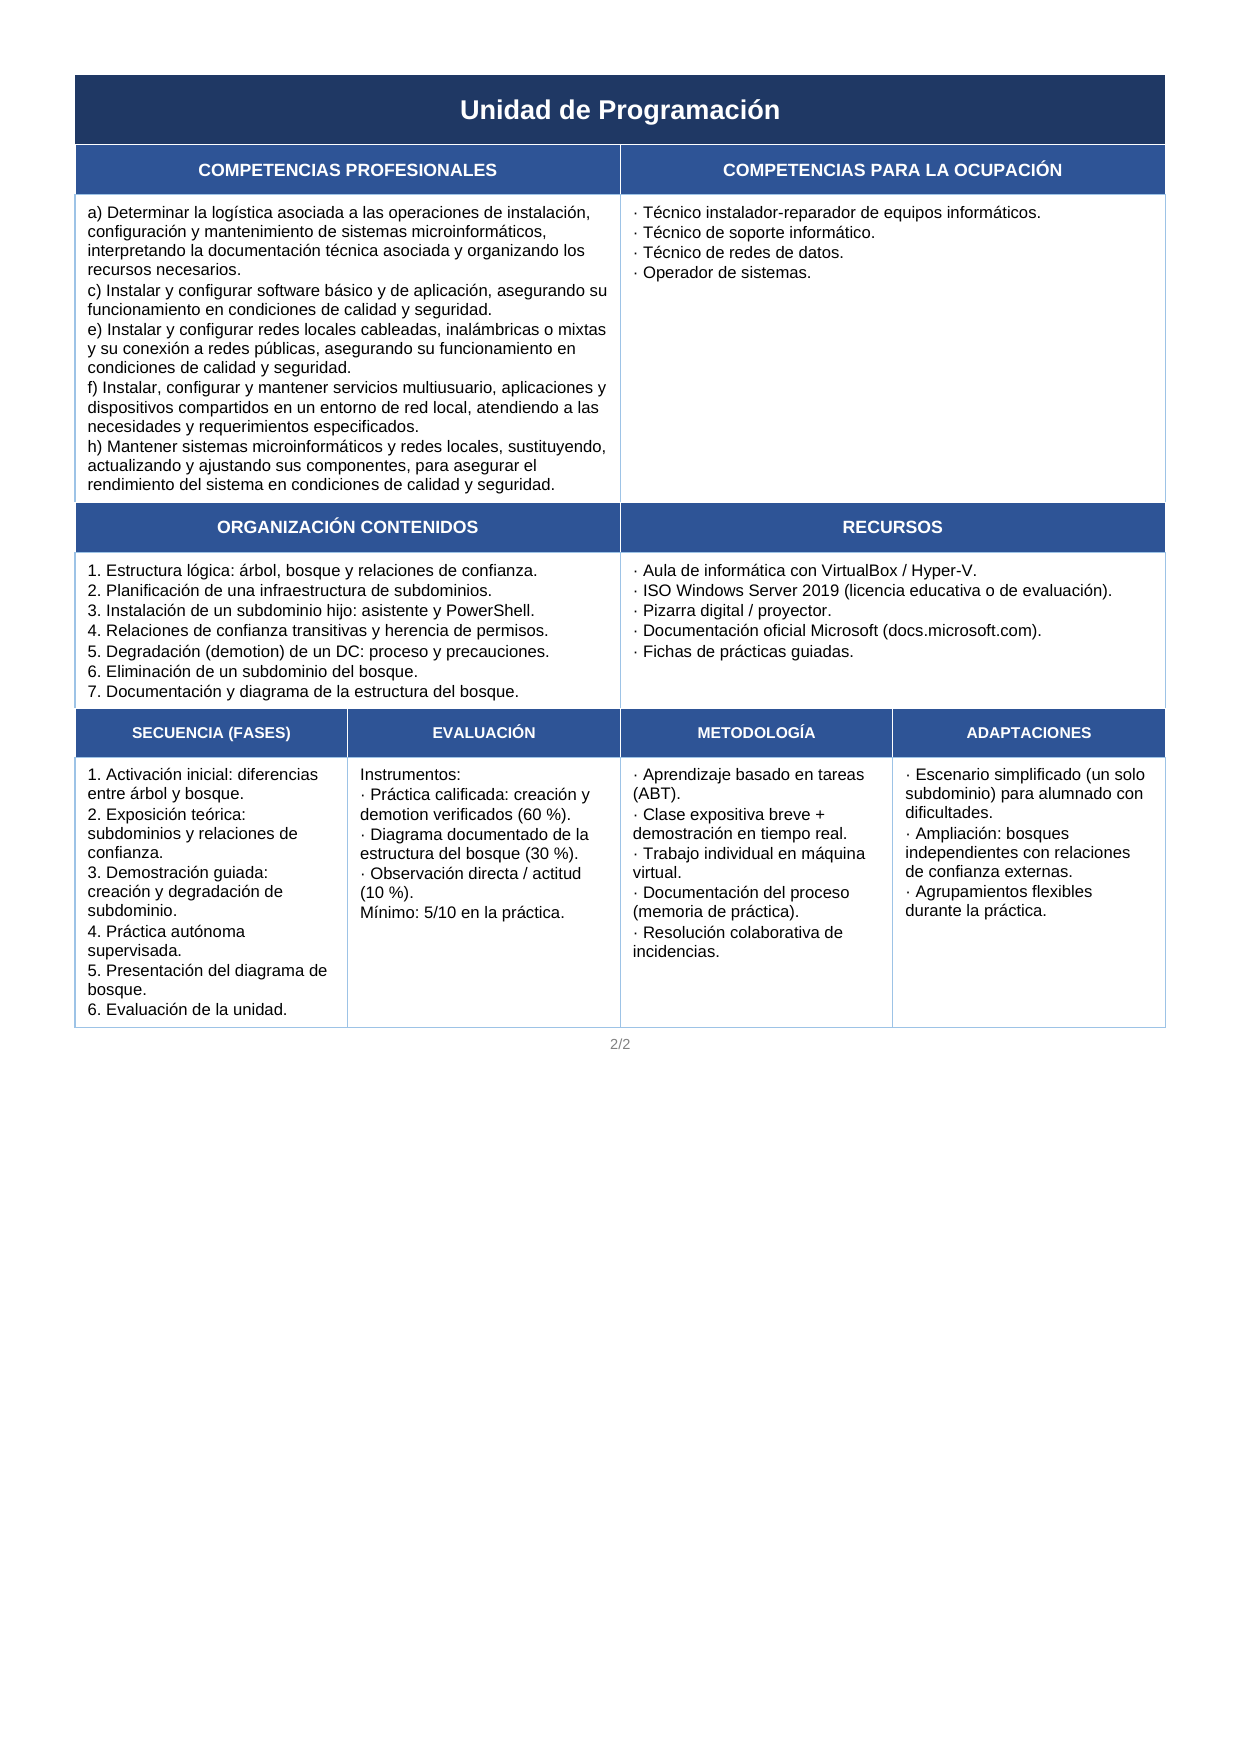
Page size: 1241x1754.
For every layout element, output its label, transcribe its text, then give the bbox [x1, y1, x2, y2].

table_header Unidad de Programación [75, 75, 1165, 144]
table_cell RECURSOS [621, 503, 1165, 552]
table_cell · Técnico instalador-reparador de equipos informáticos. · Técnico de soporte informático. · Técnico de redes de datos. · Operador de sistemas. [621, 195, 1165, 502]
table_cell a) Determinar la logística asociada a las operaciones de instalación, configuración y mantenimiento de sistemas microinformáticos, interpretando la documentación técnica asociada y organizando los recursos necesarios. c) Instalar y configurar software básico y de aplicación, asegurando su funcionamiento en condiciones de calidad y seguridad. e) Instalar y configurar redes locales cableadas, inalámbricas o mixtas y su conexión a redes públicas, asegurando su funcionamiento en condiciones de calidad y seguridad. f) Instalar, configurar y mantener servicios multiusuario, aplicaciones y dispositivos compartidos en un entorno de red local, atendiendo a las necesidades y requerimientos especificados. h) Mantener sistemas microinformáticos y redes locales, sustituyendo, actualizando y ajustando sus componentes, para asegurar el rendimiento del sistema en condiciones de calidad y seguridad. [76, 195, 620, 502]
table_cell ADAPTACIONES [893, 709, 1165, 757]
table_cell SECUENCIA (FASES) [76, 709, 347, 757]
table_cell ORGANIZACIÓN CONTENIDOS [76, 503, 620, 552]
table_cell · Aula de informática con VirtualBox / Hyper-V. · ISO Windows Server 2019 (licencia educativa o de evaluación). · Pizarra digital / proyector. · Documentación oficial Microsoft (docs.microsoft.com). · Fichas de prácticas guiadas. [621, 553, 1165, 708]
table_cell · Escenario simplificado (un solo subdominio) para alumnado con dificultades. · Ampliación: bosques independientes con relaciones de confianza externas. · Agrupamientos flexibles durante la práctica. [893, 758, 1165, 1027]
table_cell 1. Estructura lógica: árbol, bosque y relaciones de confianza. 2. Planificación de una infraestructura de subdominios. 3. Instalación de un subdominio hijo: asistente y PowerShell. 4. Relaciones de confianza transitivas y herencia de permisos. 5. Degradación (demotion) de un DC: proceso y precauciones. 6. Eliminación de un subdominio del bosque. 7. Documentación y diagrama de la estructura del bosque. [76, 553, 620, 708]
table_cell COMPETENCIAS PROFESIONALES [76, 145, 620, 194]
table_cell · Aprendizaje basado en tareas (ABT). · Clase expositiva breve + demostración en tiempo real. · Trabajo individual en máquina virtual. · Documentación del proceso (memoria de práctica). · Resolución colaborativa de incidencias. [621, 758, 892, 1027]
table_cell COMPETENCIAS PARA LA OCUPACIÓN [621, 145, 1165, 194]
text 2/2 [75, 1036, 1165, 1053]
table_cell Instrumentos: · Práctica calificada: creación y demotion verificados (60 %). · Diagrama documentado de la estructura del bosque (30 %). · Observación directa / actitud (10 %). Mínimo: 5/10 en la práctica. [348, 758, 620, 1027]
table_cell METODOLOGÍA [621, 709, 892, 757]
table_cell 1. Activación inicial: diferencias entre árbol y bosque. 2. Exposición teórica: subdominios y relaciones de confianza. 3. Demostración guiada: creación y degradación de subdominio. 4. Práctica autónoma supervisada. 5. Presentación del diagrama de bosque. 6. Evaluación de la unidad. [76, 758, 347, 1027]
table_cell EVALUACIÓN [348, 709, 620, 757]
